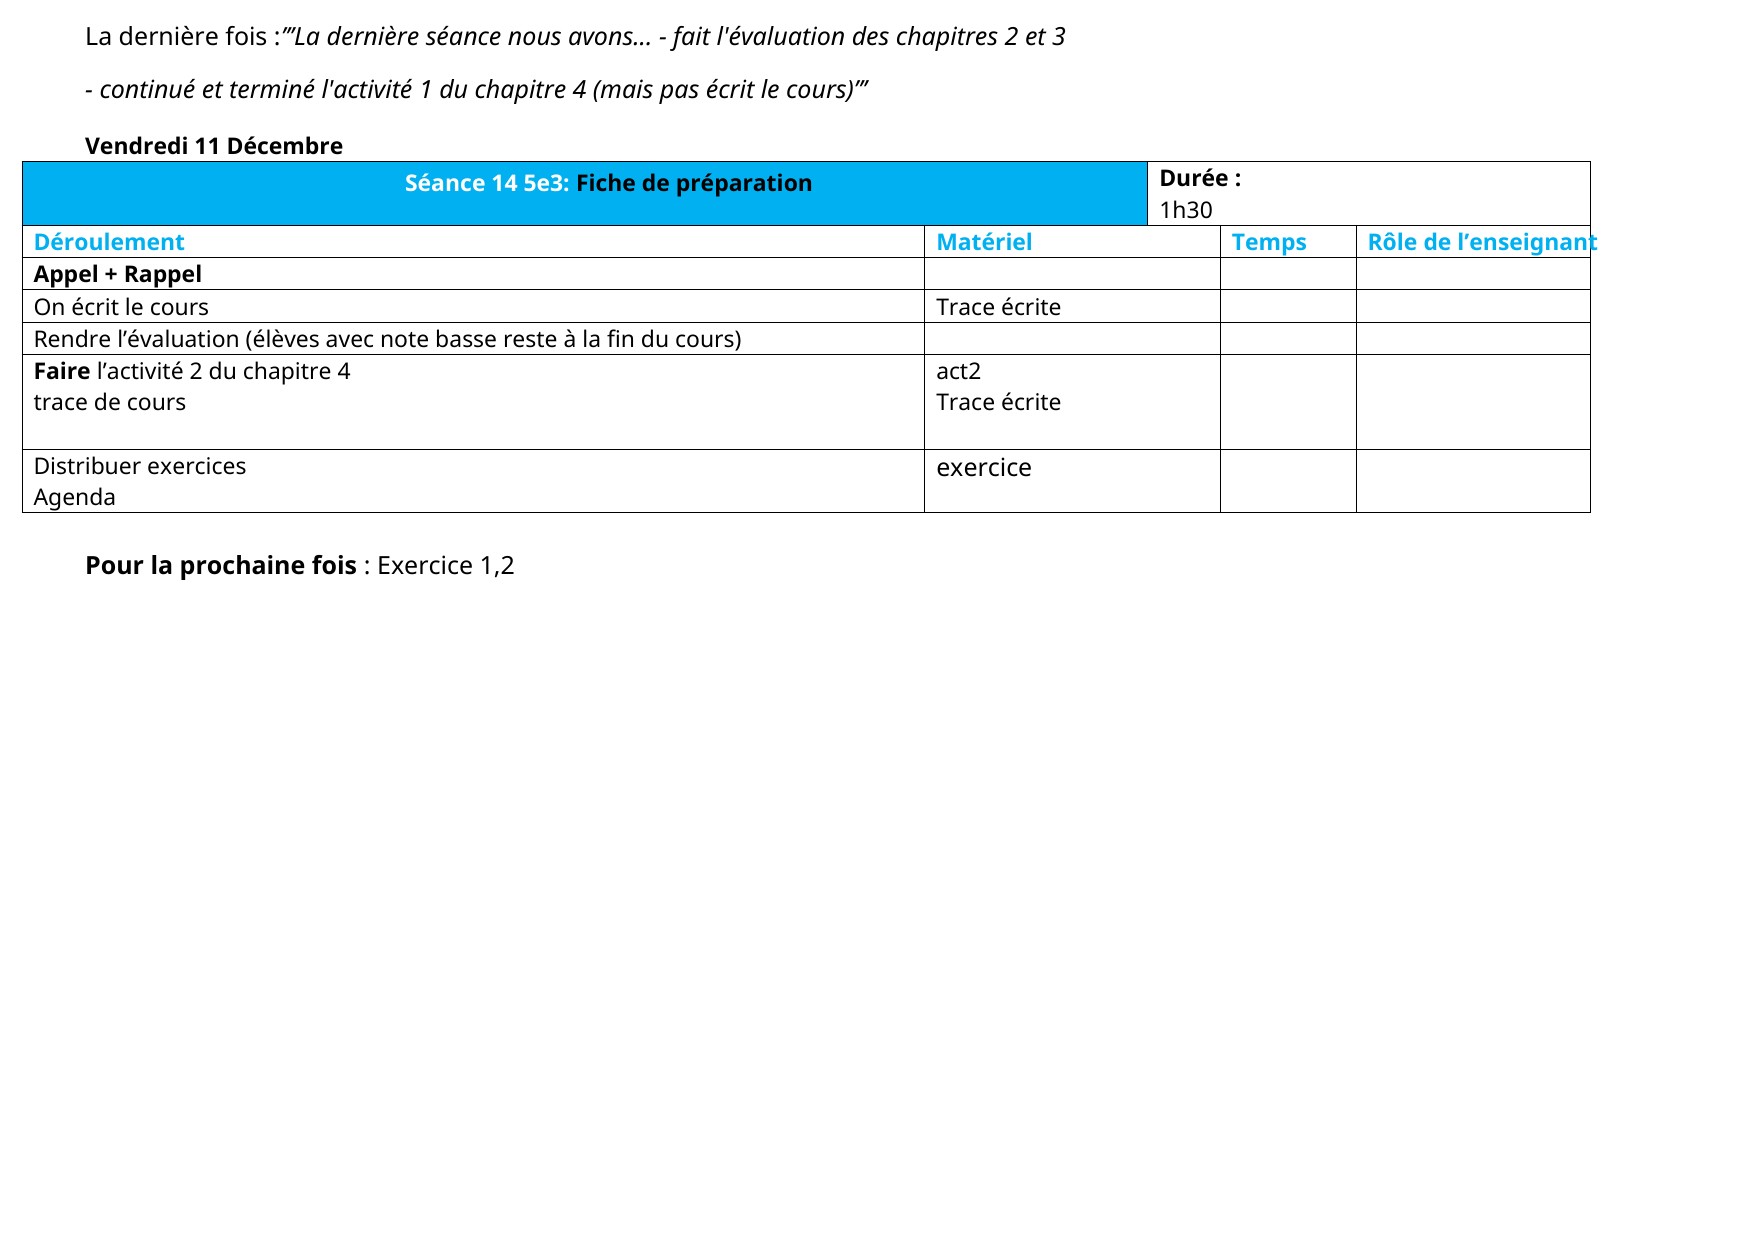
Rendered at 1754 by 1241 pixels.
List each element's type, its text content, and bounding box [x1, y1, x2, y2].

table_cell On écrit le cours [23, 290, 924, 322]
table_cell [1221, 290, 1356, 322]
table_cell [1221, 450, 1356, 512]
text - continué et terminé l'activité 1 du chapitre 4 (mais pas écrit le cours)’’’ [85, 72, 1745, 106]
table_header Séance 14 5e3: Fiche de préparation [23, 162, 1147, 225]
table_cell Faire l’activité 2 du chapitre 4 trace de cours [23, 355, 924, 449]
table_header Durée : 1h30 [1148, 162, 1590, 225]
table_cell [1357, 258, 1590, 289]
text La dernière fois :’’’La dernière séance nous avons... - fait l'évaluation des chapitres 2 et 3 [85, 18, 1745, 52]
table_cell Rôle de l’enseignant [1357, 226, 1590, 257]
table_cell act2 Trace écrite [925, 355, 1220, 449]
table_cell Matériel [925, 226, 1220, 257]
table_cell [1357, 290, 1590, 322]
table_cell Distribuer exercices Agenda [23, 450, 924, 512]
table_cell [925, 258, 1220, 289]
table_cell Déroulement [23, 226, 924, 257]
table_cell Rendre l’évaluation (élèves avec note basse reste à la fin du cours) [23, 323, 924, 354]
table_cell Trace écrite [925, 290, 1220, 322]
text Pour la prochaine fois : Exercice 1,2 [85, 547, 1745, 581]
table_cell [1221, 323, 1356, 354]
table_cell [1357, 355, 1590, 449]
table_cell [1221, 355, 1356, 449]
table_cell exercice [925, 450, 1220, 512]
table_cell [1357, 450, 1590, 512]
table_cell Temps [1221, 226, 1356, 257]
text Vendredi 11 Décembre [85, 130, 1754, 161]
table_cell [1357, 323, 1590, 354]
table_cell [1221, 258, 1356, 289]
table_cell Appel + Rappel [23, 258, 924, 289]
table_cell [925, 323, 1220, 354]
